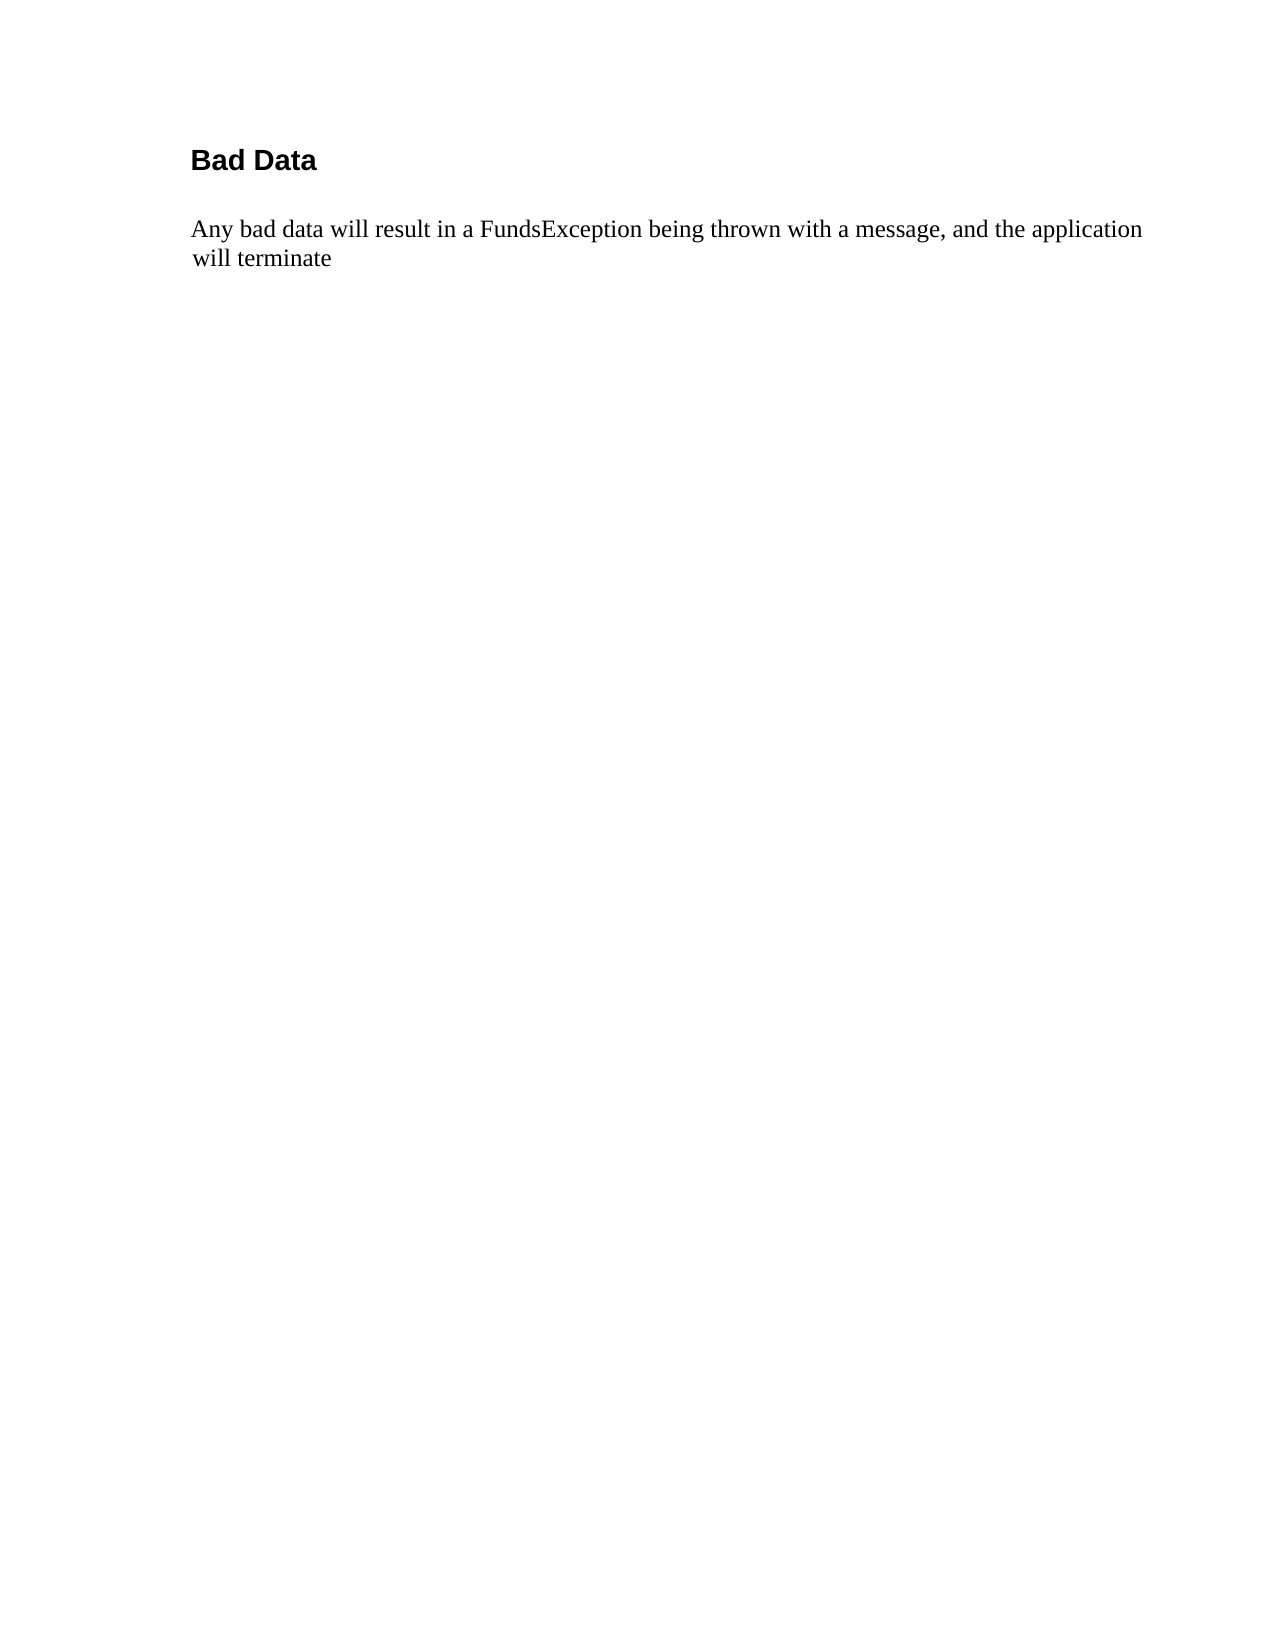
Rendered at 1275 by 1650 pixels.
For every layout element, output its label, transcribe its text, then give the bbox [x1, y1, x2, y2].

subtitle Bad Data [190, 143, 1157, 177]
subtitle Any bad data will result in a FundsException being thrown with a message, and the application will terminate [190, 214, 1157, 272]
